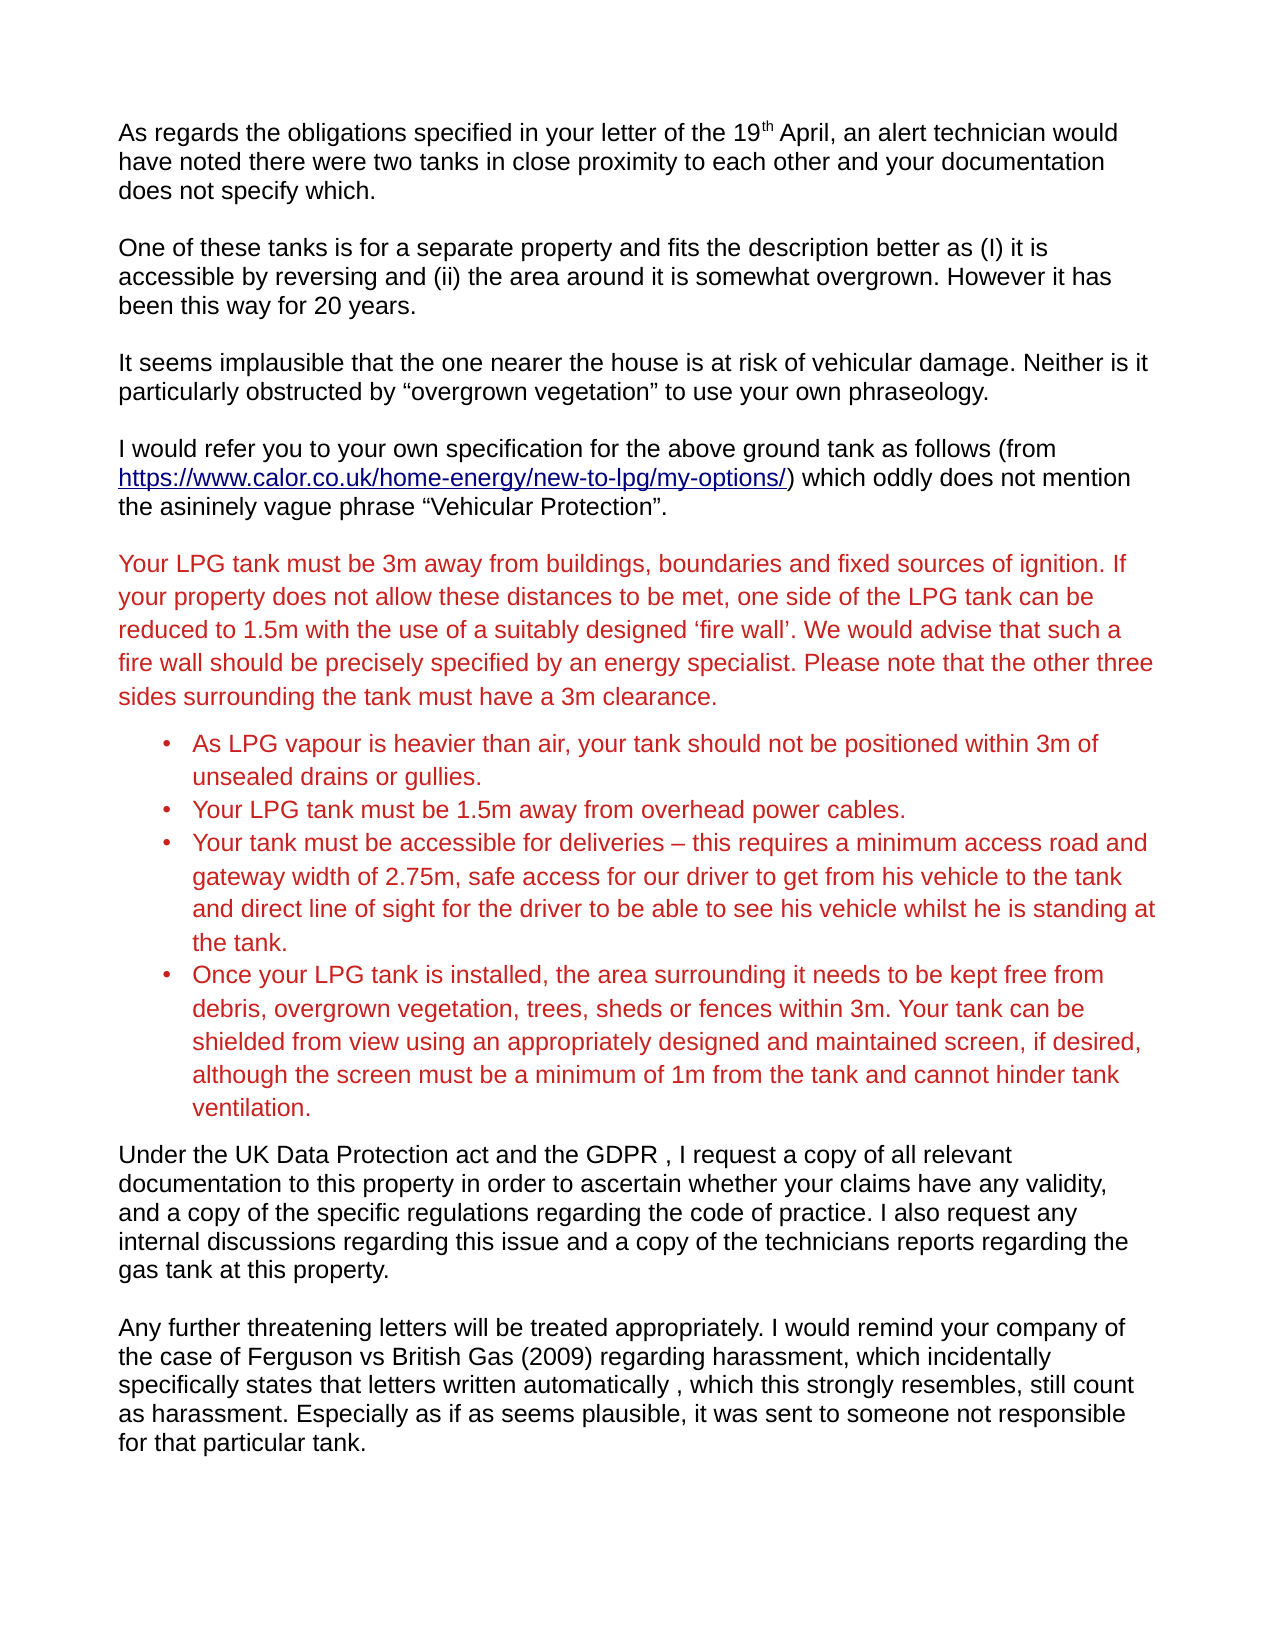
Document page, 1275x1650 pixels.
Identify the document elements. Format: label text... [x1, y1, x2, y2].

text As regards the obligations specified in your letter of the 19th April, an alert technician would have noted there were two tanks in close proximity to each other and your documentation does not specify which. [118, 118, 1157, 204]
text Any further threatening letters will be treated appropriately. I would remind your company of the case of Ferguson vs British Gas (2009) regarding harassment, which incidentally specifically states that letters written automatically , which this strongly resembles, still count as harassment. Especially as if as seems plausible, it was sent to someone not responsible for that particular tank. [118, 1313, 1157, 1457]
text Under the UK Data Protection act and the GDPR , I request a copy of all relevant documentation to this property in order to ascertain whether your claims have any validity, and a copy of the specific regulations regarding the code of practice. I also request any internal discussions regarding this issue and a copy of the technicians reports regarding the gas tank at this property. [118, 1140, 1157, 1284]
text One of these tanks is for a separate property and fits the description better as (I) it is accessible by reversing and (ii) the area around it is somewhat overgrown. However it has been this way for 20 years. [118, 233, 1157, 319]
list Once your LPG tank is installed, the area surrounding it needs to be kept free from debris, overgrown vegetation, trees, sheds or fences within 3m. Your tank can be shielded from view using an appropriately designed and maintained screen, if desired, although the screen must be a minimum of 1m from the tank and cannot hinder tank ventilation. [162, 961, 1157, 1121]
list Your tank must be accessible for deliveries – this requires a minimum access road and gateway width of 2.75m, safe access for our driver to get from his vehicle to the tank and direct line of sight for the driver to be able to see his vehicle whilst he is standing at the tank. [162, 828, 1157, 956]
list As LPG vapour is heavier than air, your tank should not be positioned within 3m of unsealed drains or gullies. [162, 729, 1157, 791]
text Your LPG tank must be 3m away from buildings, boundaries and fixed sources of ignition. If your property does not allow these distances to be met, one side of the LPG tank can be reduced to 1.5m with the use of a suitably designed ‘fire wall’. We would advise that such a fire wall should be precisely specified by an energy specialist. Please note that the other three sides surrounding the tank must have a 3m clearance. [118, 549, 1157, 710]
text I would refer you to your own specification for the above ground tank as follows (from https://www.calor.co.uk/home-energy/new-to-lpg/my-options/) which oddly does not mention the asininely vague phrase “Vehicular Protection”. [118, 434, 1157, 521]
list Your LPG tank must be 1.5m away from overhead power cables. [162, 795, 1157, 824]
text It seems implausible that the one nearer the house is at risk of vehicular damage. Neither is it particularly obstructed by “overgrown vegetation” to use your own phraseology. [118, 348, 1157, 406]
